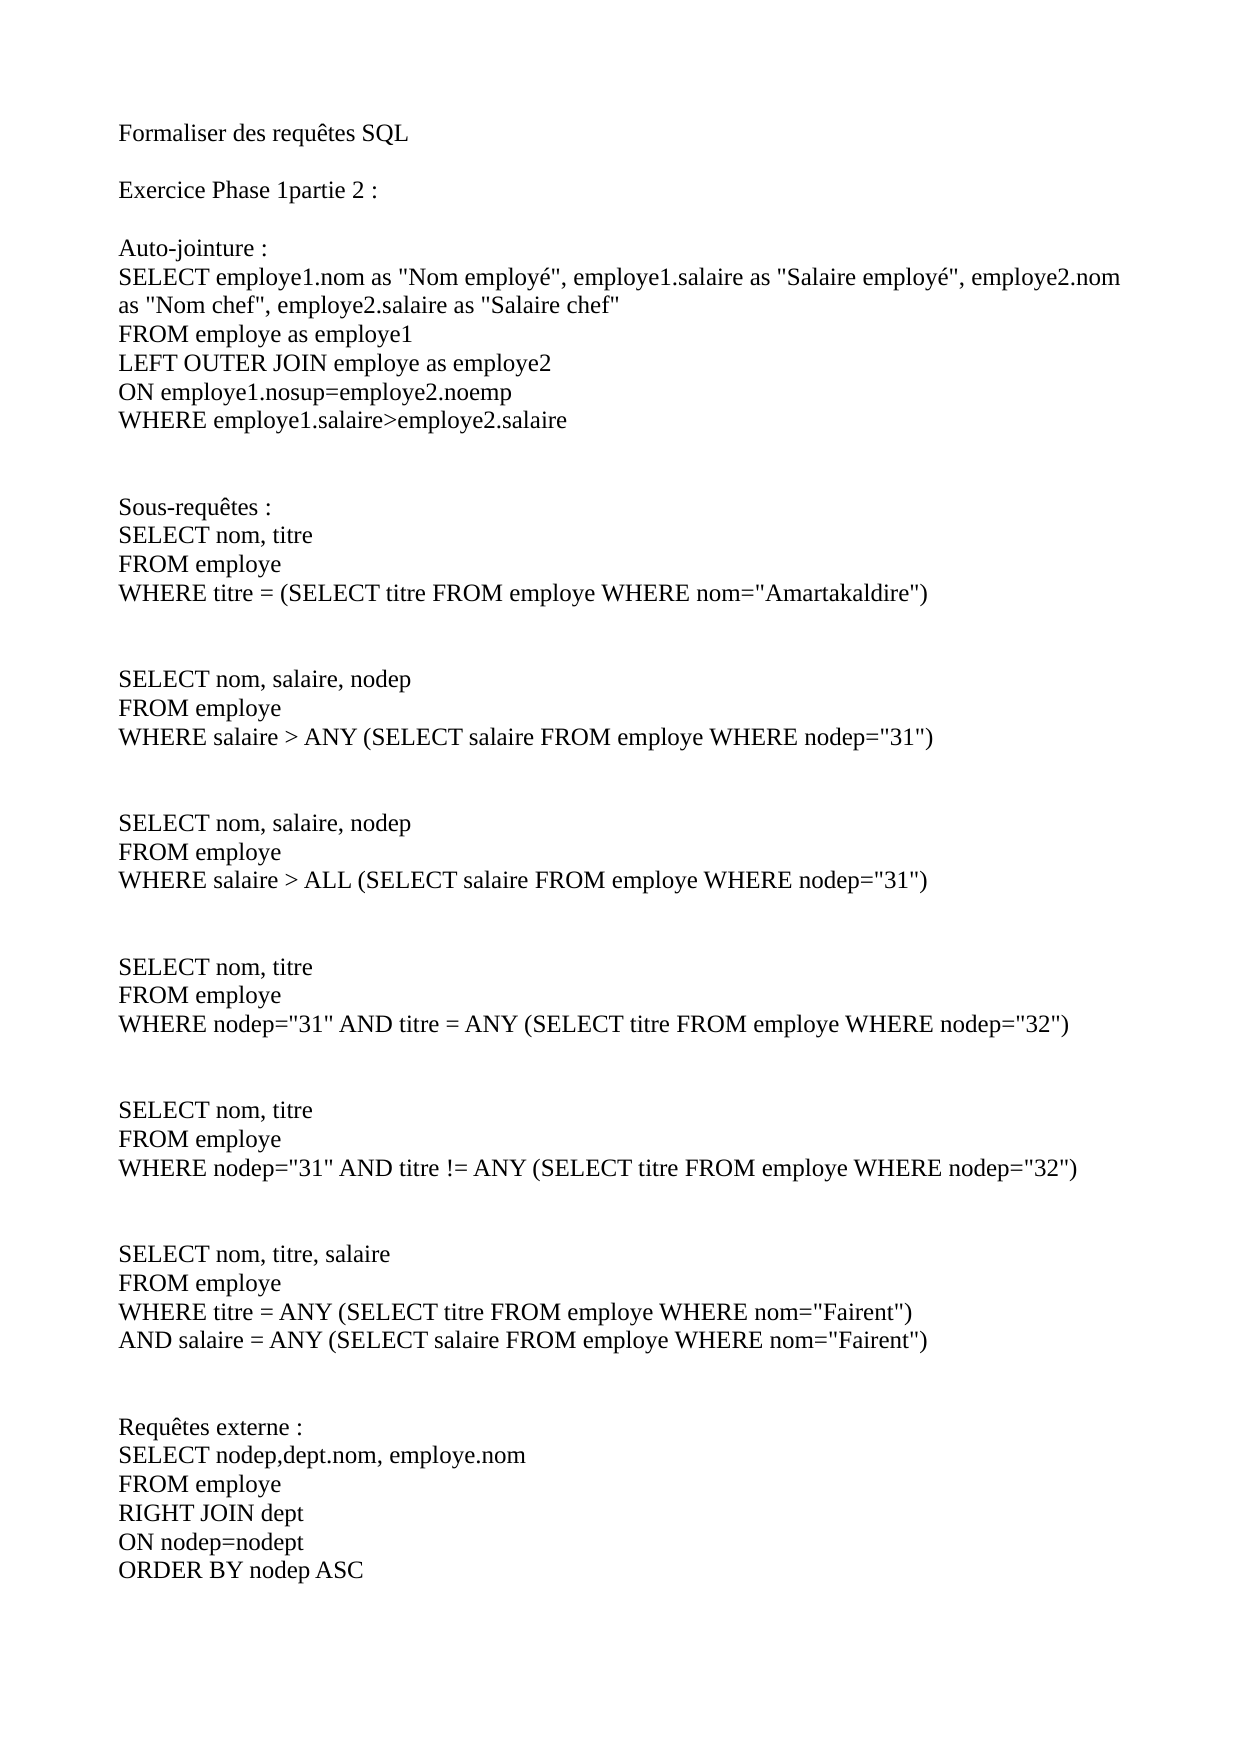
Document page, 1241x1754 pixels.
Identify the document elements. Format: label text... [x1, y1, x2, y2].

text SELECT nom, titre [118, 1096, 1122, 1124]
text WHERE salaire > ANY (SELECT salaire FROM employe WHERE nodep="31") [118, 722, 1122, 751]
text Formaliser des requêtes SQL [118, 118, 1122, 147]
text SELECT nom, titre [118, 521, 1122, 549]
text Requêtes externe : [118, 1412, 1122, 1441]
text SELECT employe1.nom as "Nom employé", employe1.salaire as "Salaire employé", employe2.nom as "Nom chef", employe2.salaire as "Salaire chef" [118, 262, 1122, 319]
text FROM employe [118, 837, 1122, 866]
text ON employe1.nosup=employe2.noemp [118, 377, 1122, 406]
text Exercice Phase 1partie 2 : [118, 176, 1122, 204]
text FROM employe [118, 1469, 1122, 1498]
text FROM employe [118, 549, 1122, 578]
text FROM employe [118, 1124, 1122, 1153]
text RIGHT JOIN dept [118, 1498, 1122, 1527]
text WHERE titre = ANY (SELECT titre FROM employe WHERE nom="Fairent") [118, 1297, 1122, 1326]
text FROM employe [118, 693, 1122, 722]
text FROM employe [118, 981, 1122, 1009]
text ORDER BY nodep ASC [118, 1556, 1122, 1584]
text SELECT nodep,dept.nom, employe.nom [118, 1441, 1122, 1469]
text SELECT nom, titre [118, 952, 1122, 981]
text SELECT nom, salaire, nodep [118, 664, 1122, 693]
text LEFT OUTER JOIN employe as employe2 [118, 348, 1122, 377]
text SELECT nom, salaire, nodep [118, 808, 1122, 837]
text WHERE nodep="31" AND titre != ANY (SELECT titre FROM employe WHERE nodep="32") [118, 1153, 1122, 1182]
text Sous-requêtes : [118, 492, 1122, 521]
text AND salaire = ANY (SELECT salaire FROM employe WHERE nom="Fairent") [118, 1326, 1122, 1354]
text SELECT nom, titre, salaire [118, 1239, 1122, 1268]
text WHERE titre = (SELECT titre FROM employe WHERE nom="Amartakaldire") [118, 578, 1122, 607]
text FROM employe as employe1 [118, 319, 1122, 348]
text Auto-jointure : [118, 233, 1122, 262]
text WHERE employe1.salaire>employe2.salaire [118, 406, 1122, 434]
text WHERE salaire > ALL (SELECT salaire FROM employe WHERE nodep="31") [118, 866, 1122, 894]
text ON nodep=nodept [118, 1527, 1122, 1556]
text FROM employe [118, 1268, 1122, 1297]
text WHERE nodep="31" AND titre = ANY (SELECT titre FROM employe WHERE nodep="32") [118, 1009, 1122, 1038]
